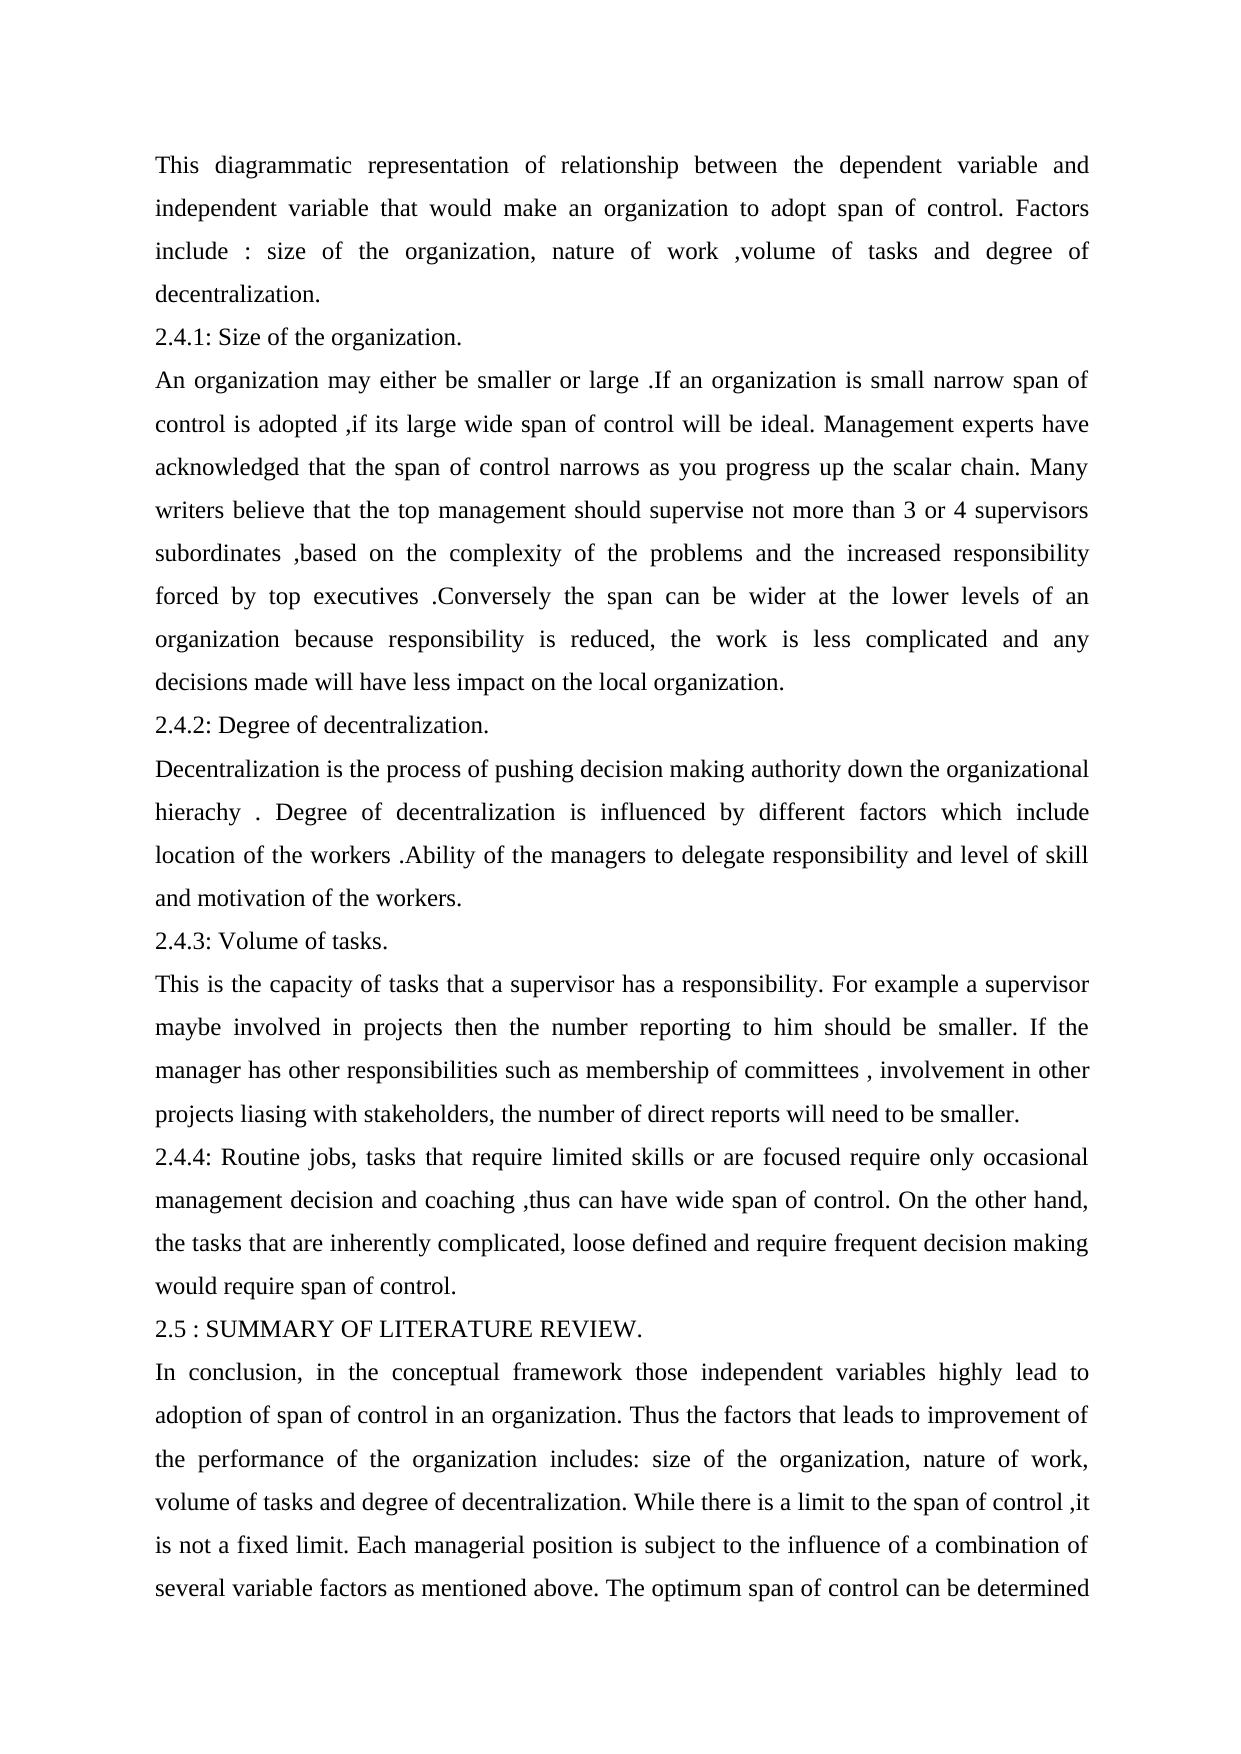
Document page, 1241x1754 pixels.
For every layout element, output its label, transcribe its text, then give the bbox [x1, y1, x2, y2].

text 2.4.2: Degree of decentralization. [155, 711, 1090, 739]
text 2.4.1: Size of the organization. [155, 322, 1090, 351]
text 2.5 : SUMMARY OF LITERATURE REVIEW. [155, 1314, 1090, 1343]
text 2.4.3: Volume of tasks. [155, 926, 1090, 955]
text 2.4.4: Routine jobs, tasks that require limited skills or are focused require only occasional management decision and coaching ,thus can have wide span of control. On the other hand, the tasks that are inherently complicated, loose defined and require frequent decision making would require span of control. [155, 1142, 1090, 1300]
text This diagrammatic representation of relationship between the dependent variable and independent variable that would make an organization to adopt span of control. Factors include : size of the organization, nature of work ,volume of tasks and degree of decentralization. [155, 150, 1090, 308]
text This is the capacity of tasks that a supervisor has a responsibility. For example a supervisor maybe involved in projects then the number reporting to him should be smaller. If the manager has other responsibilities such as membership of committees , involvement in other projects liasing with stakeholders, the number of direct reports will need to be smaller. [155, 969, 1090, 1127]
text In conclusion, in the conceptual framework those independent variables highly lead to adoption of span of control in an organization. Thus the factors that leads to improvement of the performance of the organization includes: size of the organization, nature of work, volume of tasks and degree of decentralization. While there is a limit to the span of control ,it is not a fixed limit. Each managerial position is subject to the influence of a combination of several variable factors as mentioned above. The optimum span of control can be determined [155, 1357, 1090, 1602]
text An organization may either be smaller or large .If an organization is small narrow span of control is adopted ,if its large wide span of control will be ideal. Management experts have acknowledged that the span of control narrows as you progress up the scalar chain. Many writers believe that the top management should supervise not more than 3 or 4 supervisors subordinates ,based on the complexity of the problems and the increased responsibility forced by top executives .Conversely the span can be wider at the lower levels of an organization because responsibility is reduced, the work is less complicated and any decisions made will have less impact on the local organization. [155, 366, 1090, 696]
text Decentralization is the process of pushing decision making authority down the organizational hierachy . Degree of decentralization is influenced by different factors which include location of the workers .Ability of the managers to delegate responsibility and level of skill and motivation of the workers. [155, 754, 1090, 912]
